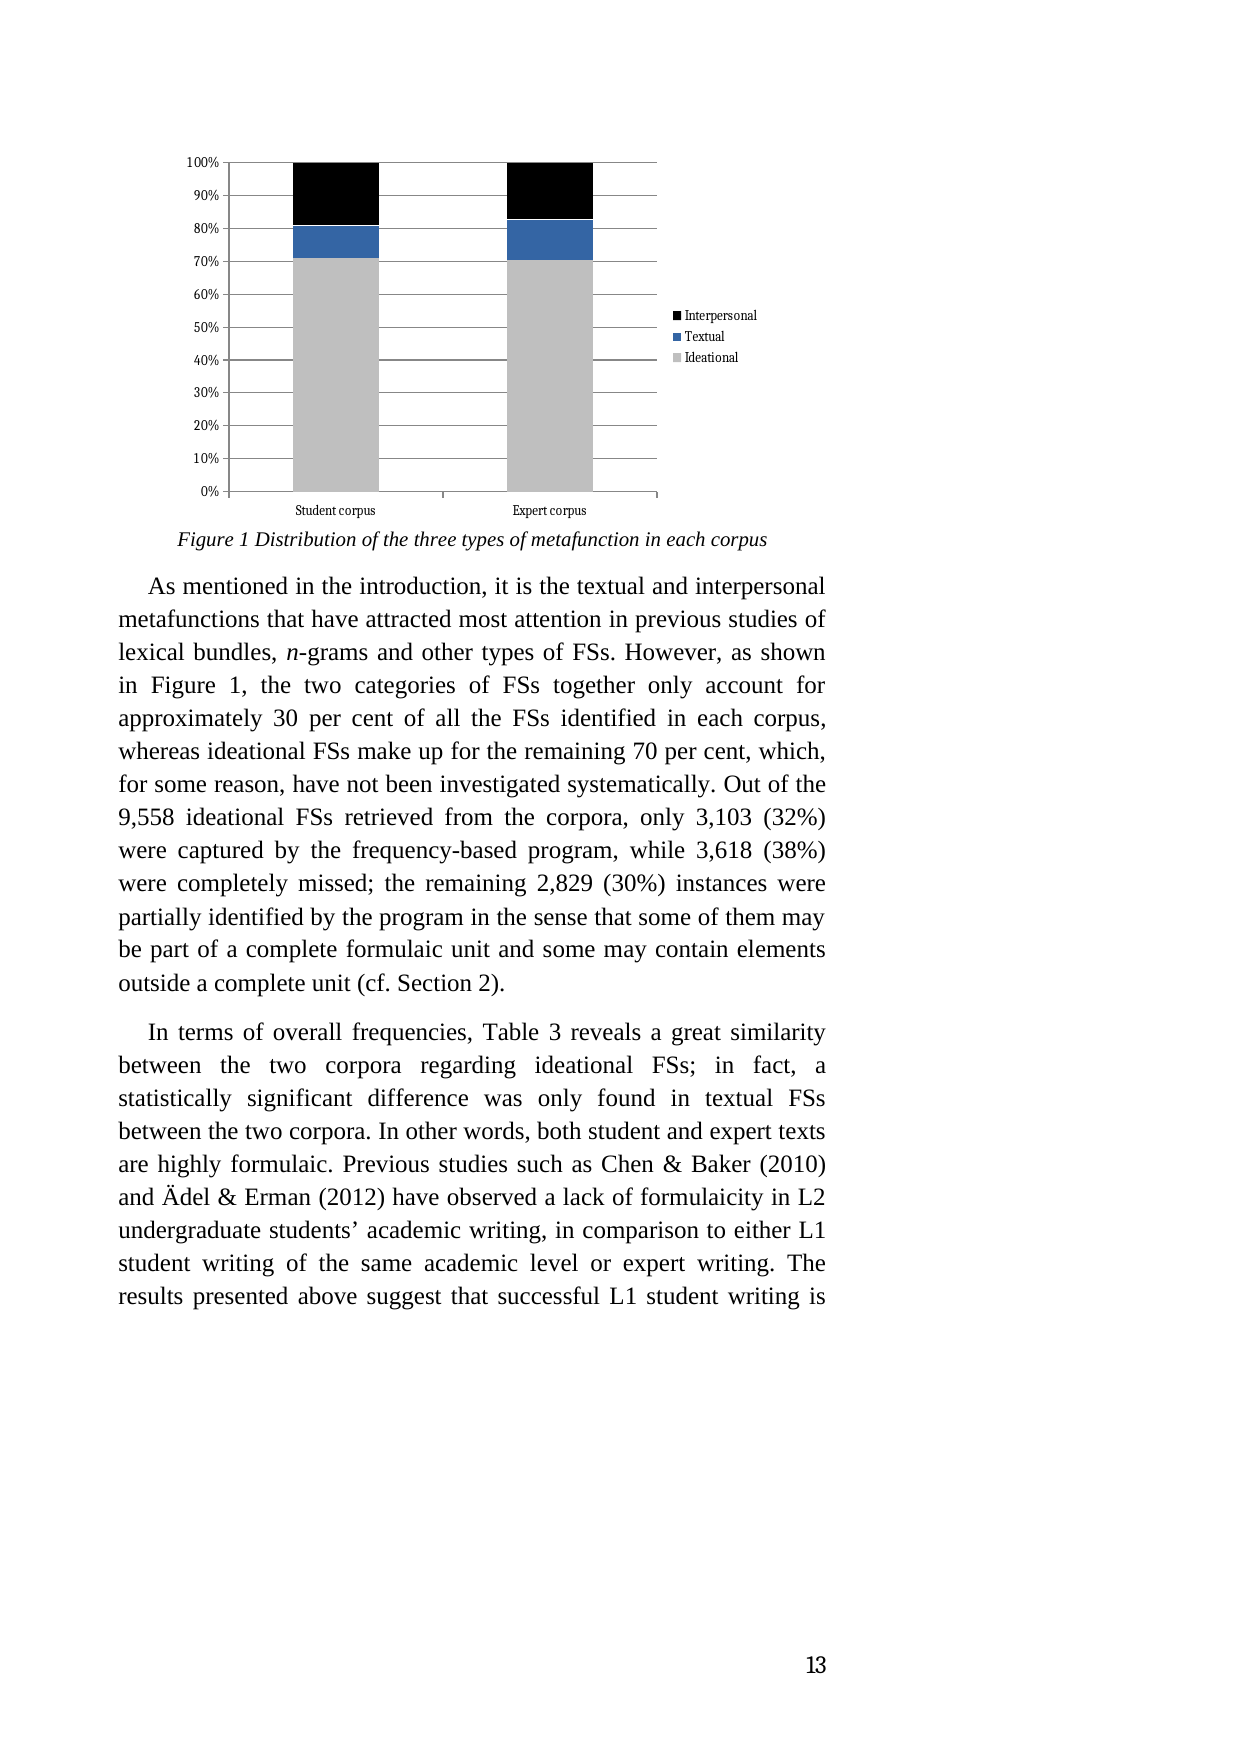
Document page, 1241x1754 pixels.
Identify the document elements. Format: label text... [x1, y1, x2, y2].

text As mentioned in the introduction, it is the textual and interpersonal metafunctions that have attracted most attention in previous studies of lexical bundles, n-grams and other types of FSs. However, as shown in Figure 1, the two categories of FSs together only account for approximately 30 per cent of all the FSs identified in each corpus, whereas ideational FSs make up for the remaining 70 per cent, which, for some reason, have not been investigated systematically. Out of the 9,558 ideational FSs retrieved from the corpora, only 3,103 (32%) were captured by the frequency-based program, while 3,618 (38%) were completely missed; the remaining 2,829 (30%) instances were partially identified by the program in the sense that some of them may be part of a complete formulaic unit and some may contain elements outside a complete unit (cf. Section 2). [118, 571, 827, 996]
text Figure 1 Distribution of the three types of metafunction in each corpus [118, 526, 827, 551]
text In terms of overall frequencies, Table 3 reveals a great similarity between the two corpora regarding ideational FSs; in fact, a statistically significant difference was only found in textual FSs between the two corpora. In other words, both student and expert texts are highly formulaic. Previous studies such as Chen & Baker (2010) and Ädel & Erman (2012) have observed a lack of formulaicity in L2 undergraduate students’ academic writing, in comparison to either L1 student writing of the same academic level or expert writing. The results presented above suggest that successful L1 student writing is [118, 1017, 827, 1310]
